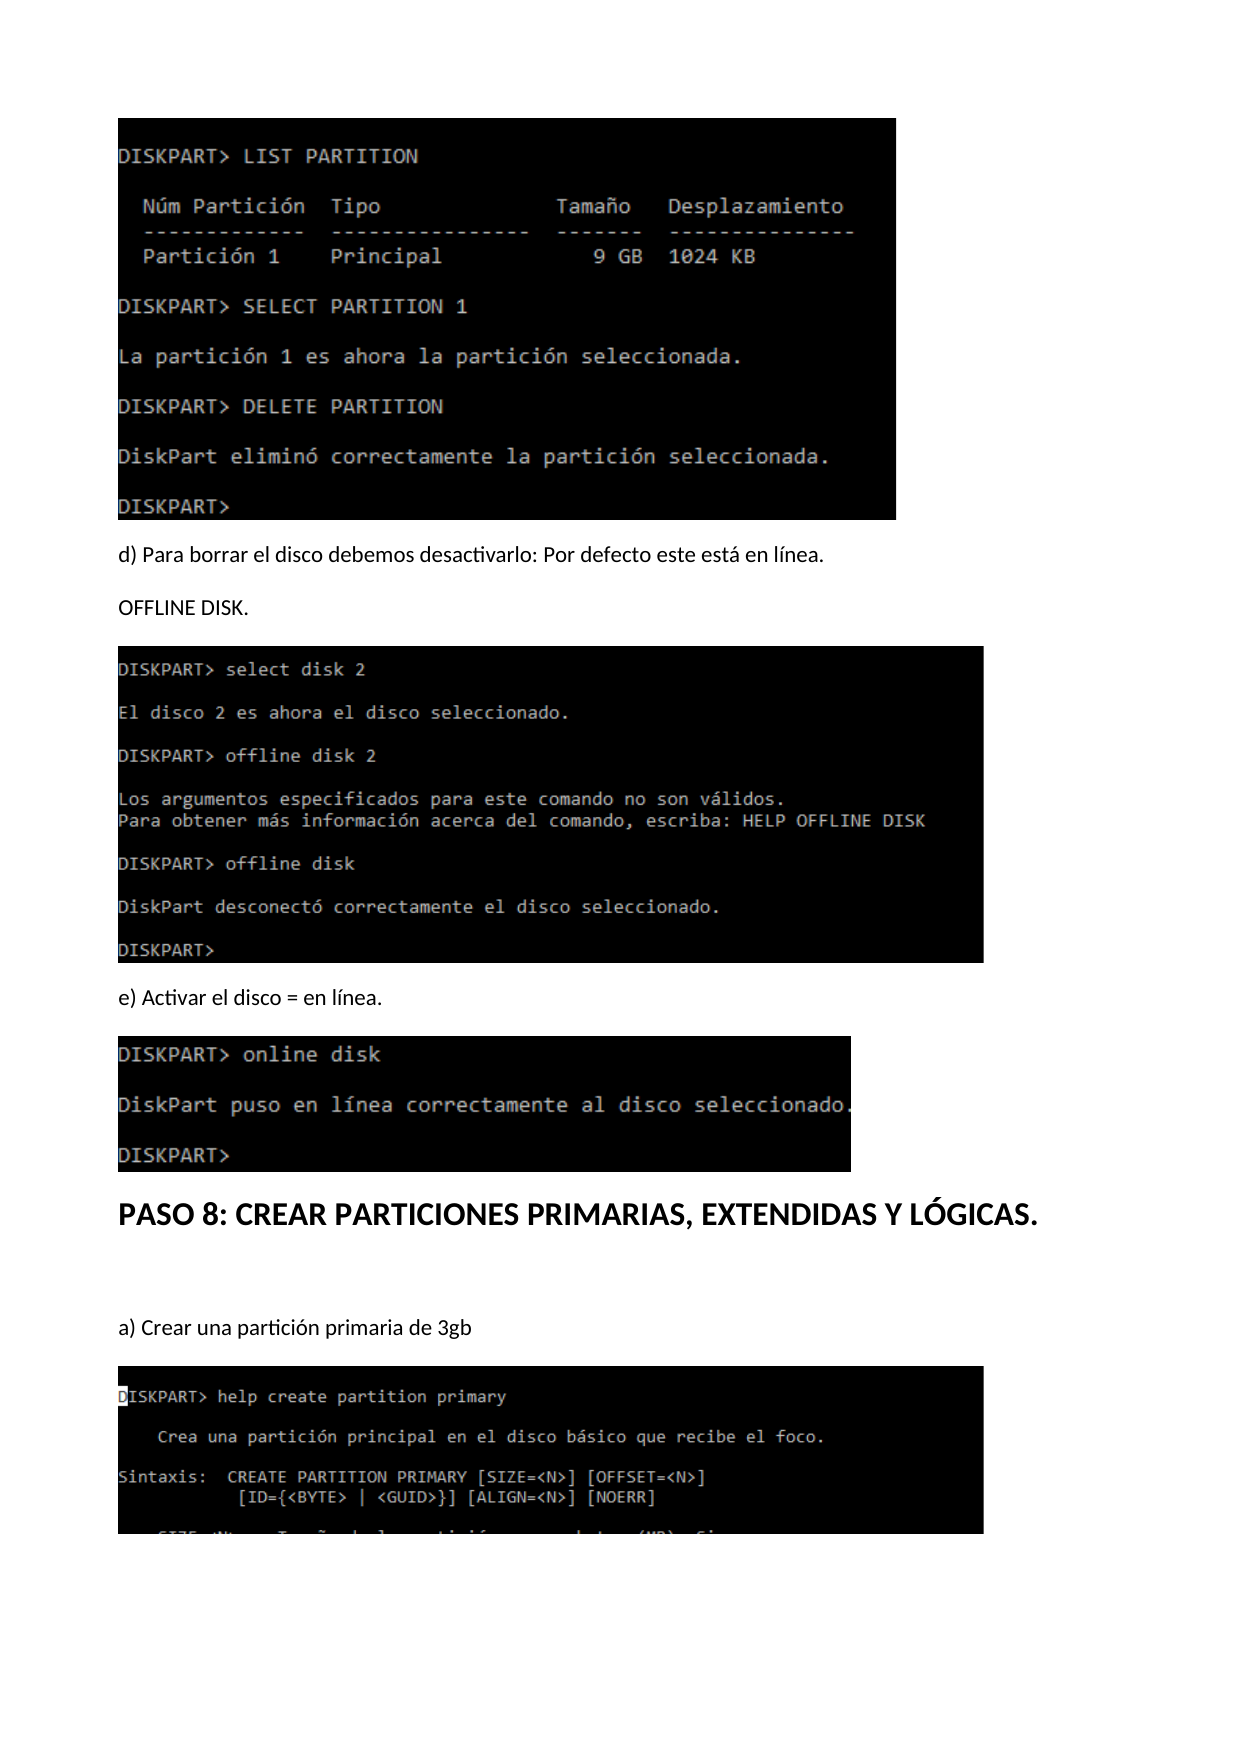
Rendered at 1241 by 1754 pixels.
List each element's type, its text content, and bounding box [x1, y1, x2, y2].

text a) Crear una partición primaria de 3gb [118, 1313, 1122, 1341]
text d) Para borrar el disco debemos desactivarlo: Por defecto este está en línea. [118, 541, 1122, 568]
text PASO 8: CREAR PARTICIONES PRIMARIAS, EXTENDIDAS Y LÓGICAS. [118, 1193, 1122, 1233]
text e) Activar el disco = en línea. [118, 983, 1122, 1011]
text OFFLINE DISK. [118, 593, 1122, 622]
